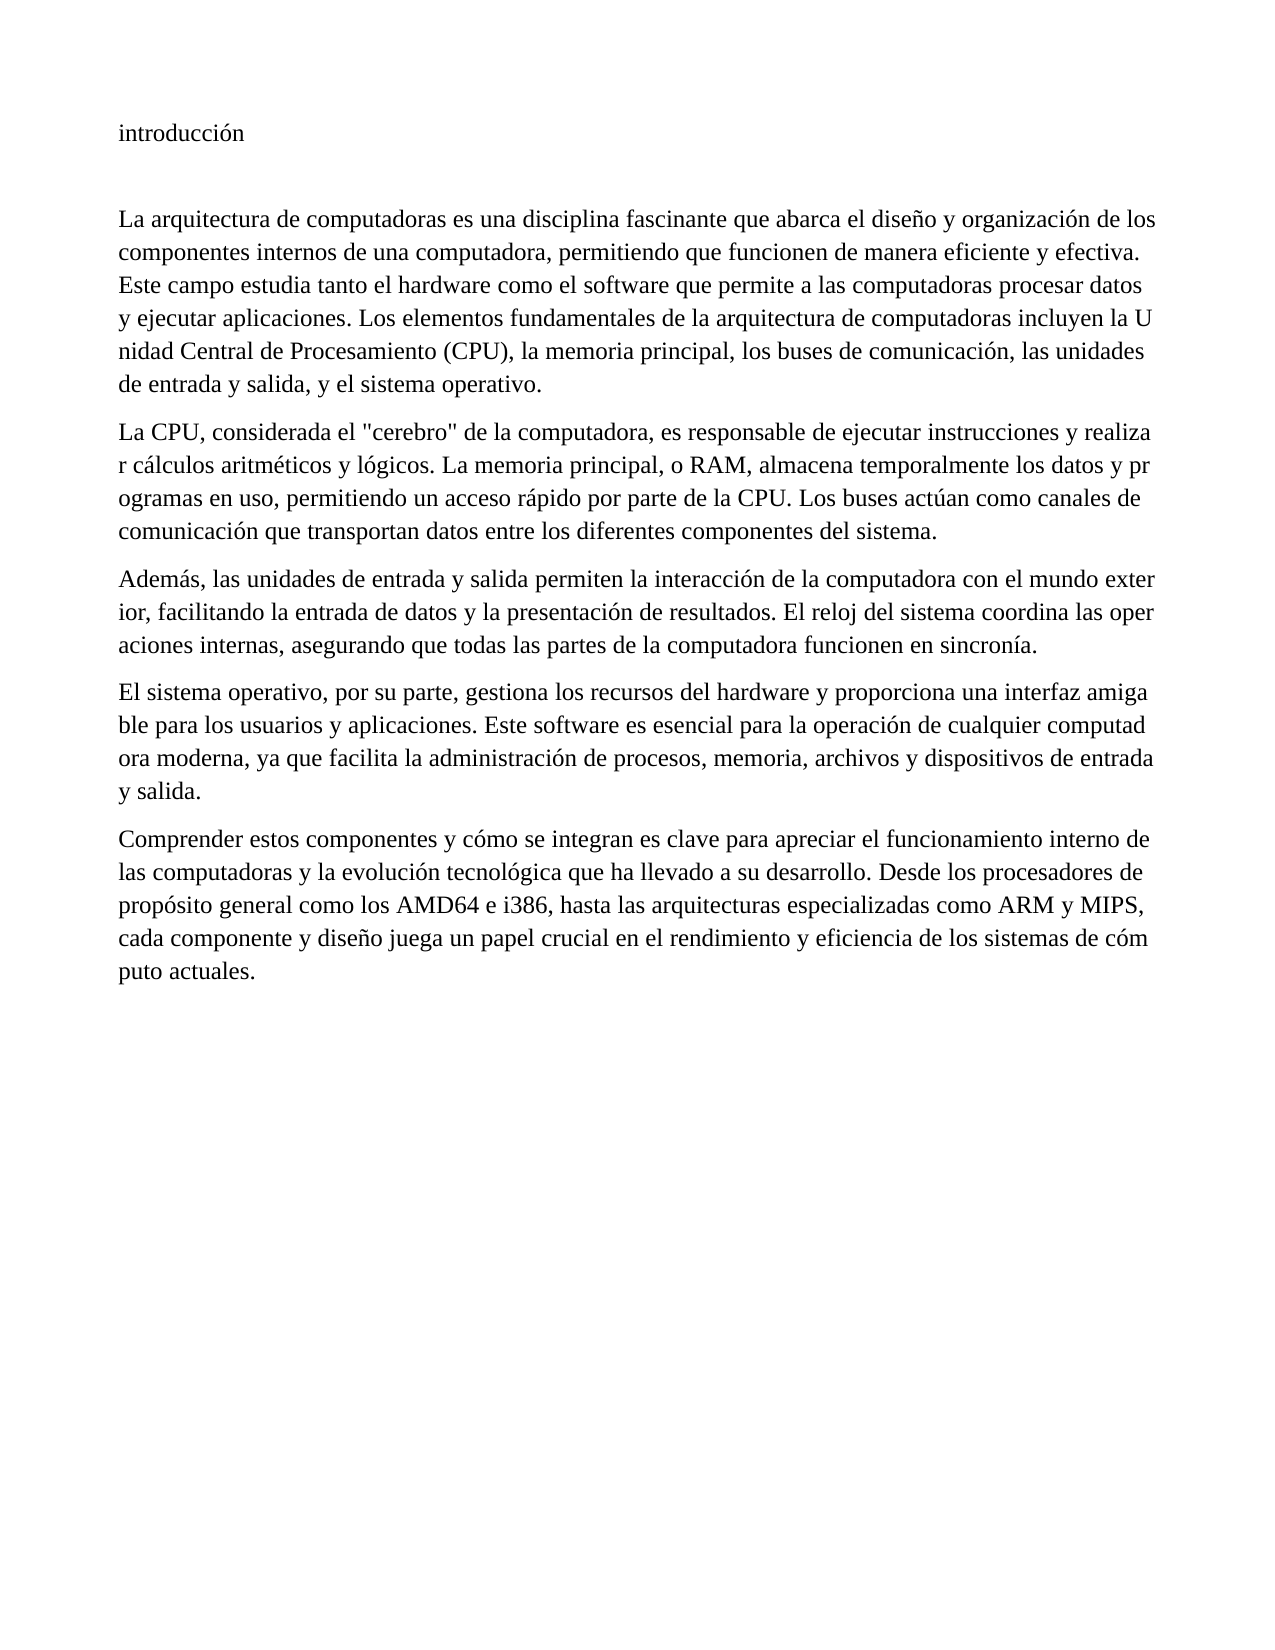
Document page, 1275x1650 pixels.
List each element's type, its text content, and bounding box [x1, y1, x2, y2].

text El sistema operativo, por su parte, gestiona los recursos del hardware y proporciona una interfaz amigable para los usuarios y aplicaciones. Este software es esencial para la operación de cualquier computadora moderna, ya que facilita la administración de procesos, memoria, archivos y dispositivos de entrada y salida. [118, 677, 1157, 805]
text La CPU, considerada el "cerebro" de la computadora, es responsable de ejecutar instrucciones y realizar cálculos aritméticos y lógicos. La memoria principal, o RAM, almacena temporalmente los datos y programas en uso, permitiendo un acceso rápido por parte de la CPU. Los buses actúan como canales de comunicación que transportan datos entre los diferentes componentes del sistema. [118, 417, 1157, 545]
text Además, las unidades de entrada y salida permiten la interacción de la computadora con el mundo exterior, facilitando la entrada de datos y la presentación de resultados. El reloj del sistema coordina las operaciones internas, asegurando que todas las partes de la computadora funcionen en sincronía. [118, 564, 1157, 658]
text La arquitectura de computadoras es una disciplina fascinante que abarca el diseño y organización de los componentes internos de una computadora, permitiendo que funcionen de manera eficiente y efectiva. Este campo estudia tanto el hardware como el software que permite a las computadoras procesar datos y ejecutar aplicaciones. Los elementos fundamentales de la arquitectura de computadoras incluyen la Unidad Central de Procesamiento (CPU), la memoria principal, los buses de comunicación, las unidades de entrada y salida, y el sistema operativo. [118, 204, 1157, 398]
text introducción [118, 118, 1157, 147]
text Comprender estos componentes y cómo se integran es clave para apreciar el funcionamiento interno de las computadoras y la evolución tecnológica que ha llevado a su desarrollo. Desde los procesadores de propósito general como los AMD64 e i386, hasta las arquitecturas especializadas como ARM y MIPS, cada componente y diseño juega un papel crucial en el rendimiento y eficiencia de los sistemas de cómputo actuales. [118, 824, 1157, 985]
